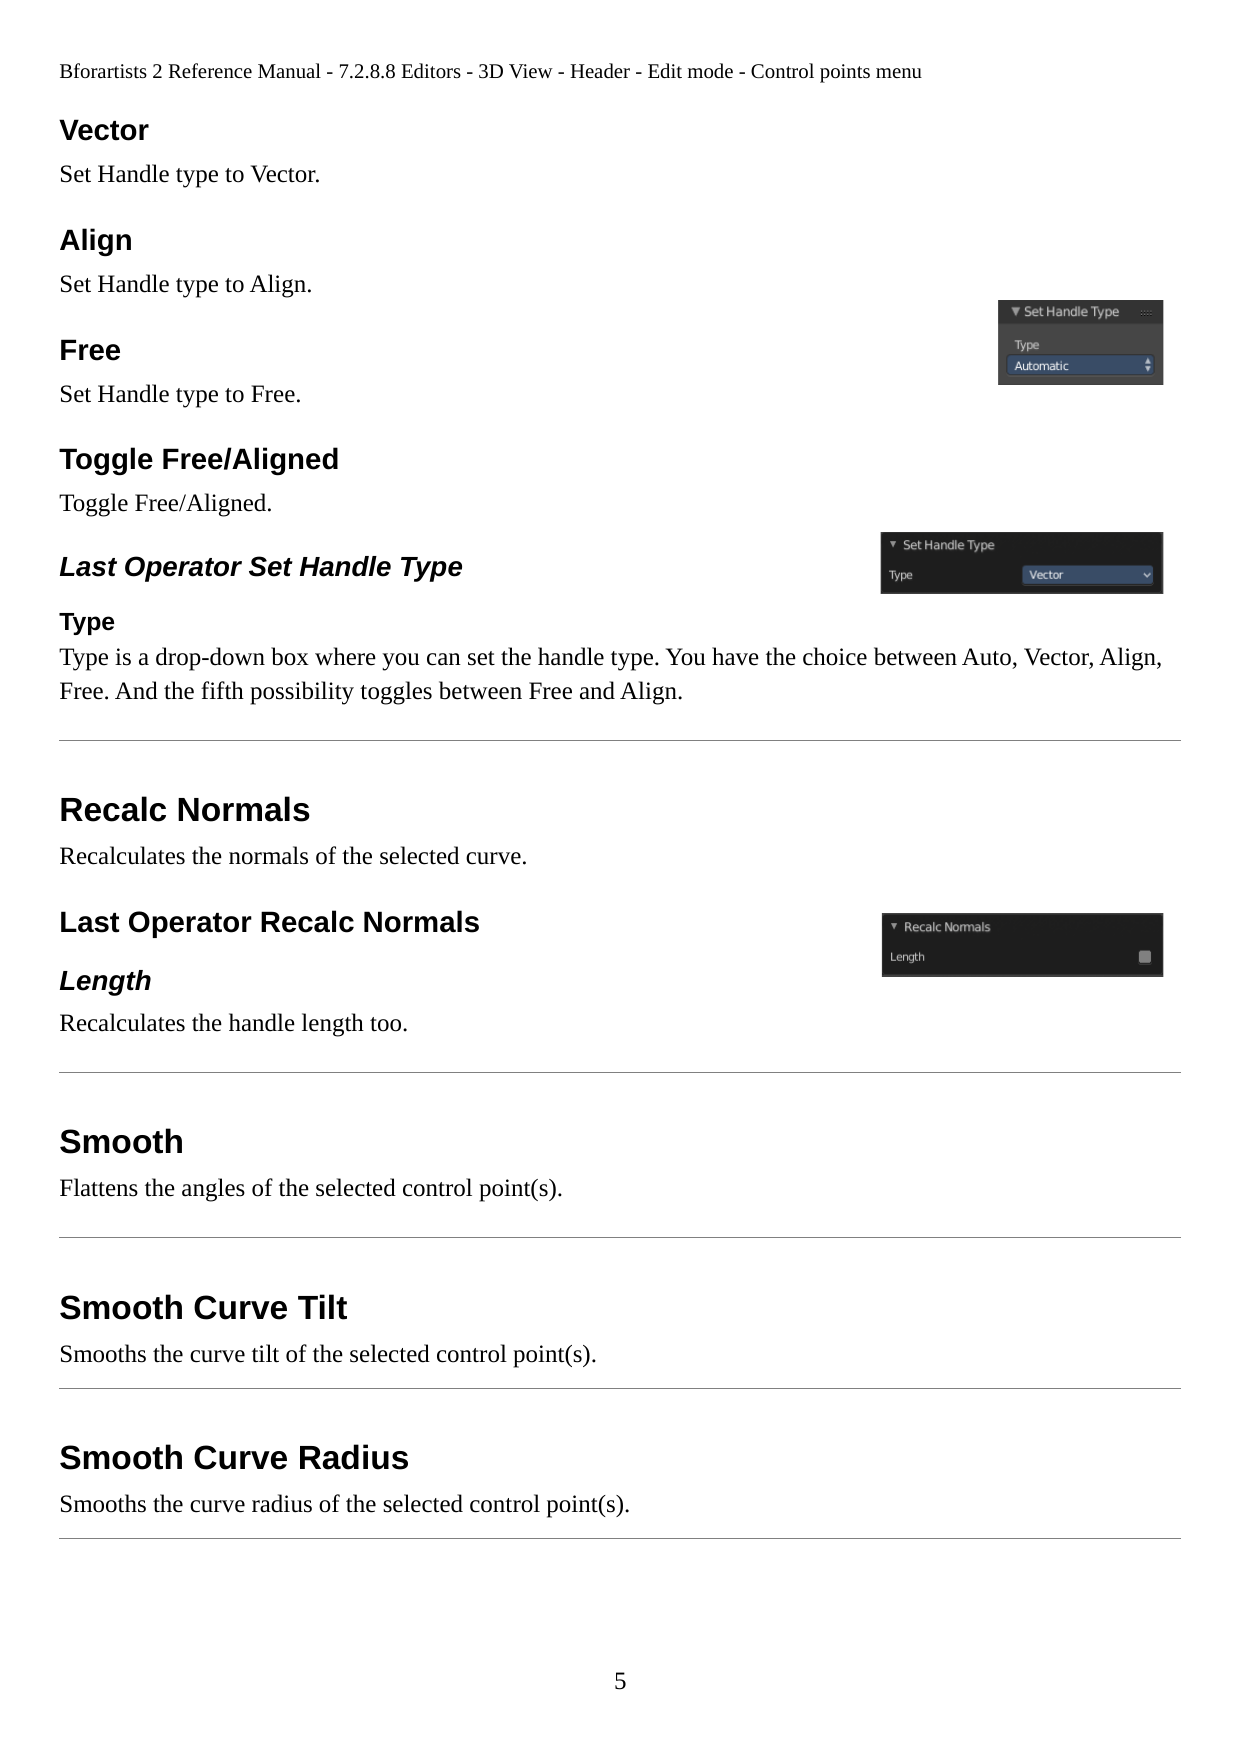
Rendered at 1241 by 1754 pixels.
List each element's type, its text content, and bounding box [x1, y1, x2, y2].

text Recalculates the normals of the selected curve. [59, 841, 1181, 870]
subtitle [1164, 332, 1181, 366]
subtitle Align [59, 222, 1181, 256]
text Set Handle type to Vector. [59, 159, 1181, 188]
subtitle Smooth Curve Tilt [59, 1287, 1181, 1326]
text Type is a drop-down box where you can set the handle type. You have the choice between Auto, Vector, Align, Free. And the fifth possibility toggles between Free and Align. [59, 642, 1181, 705]
text Flattens the angles of the selected control point(s). [59, 1173, 1181, 1202]
text Smooths the curve tilt of the selected control point(s). [59, 1339, 1181, 1367]
subtitle Length [59, 964, 1181, 996]
picture [998, 300, 1164, 385]
subtitle Last Operator Set Handle Type [59, 550, 880, 582]
picture [880, 532, 1164, 594]
subtitle Type [59, 607, 1181, 636]
subtitle Last Operator Recalc Normals [59, 905, 1181, 939]
subtitle Recalc Normals [59, 790, 1181, 829]
subtitle Smooth Curve Radius [59, 1438, 1181, 1477]
text Set Handle type to Free. [59, 379, 1181, 407]
text Toggle Free/Aligned. [59, 488, 1181, 517]
subtitle Smooth [59, 1122, 1181, 1161]
subtitle Free [59, 332, 998, 366]
text Smooths the curve radius of the selected control point(s). [59, 1489, 1181, 1518]
text Set Handle type to Align. [59, 269, 1181, 297]
subtitle Vector [59, 113, 1181, 146]
picture [881, 913, 1164, 977]
subtitle Toggle Free/Aligned [59, 442, 1181, 476]
text Recalculates the handle length too. [59, 1008, 1181, 1037]
